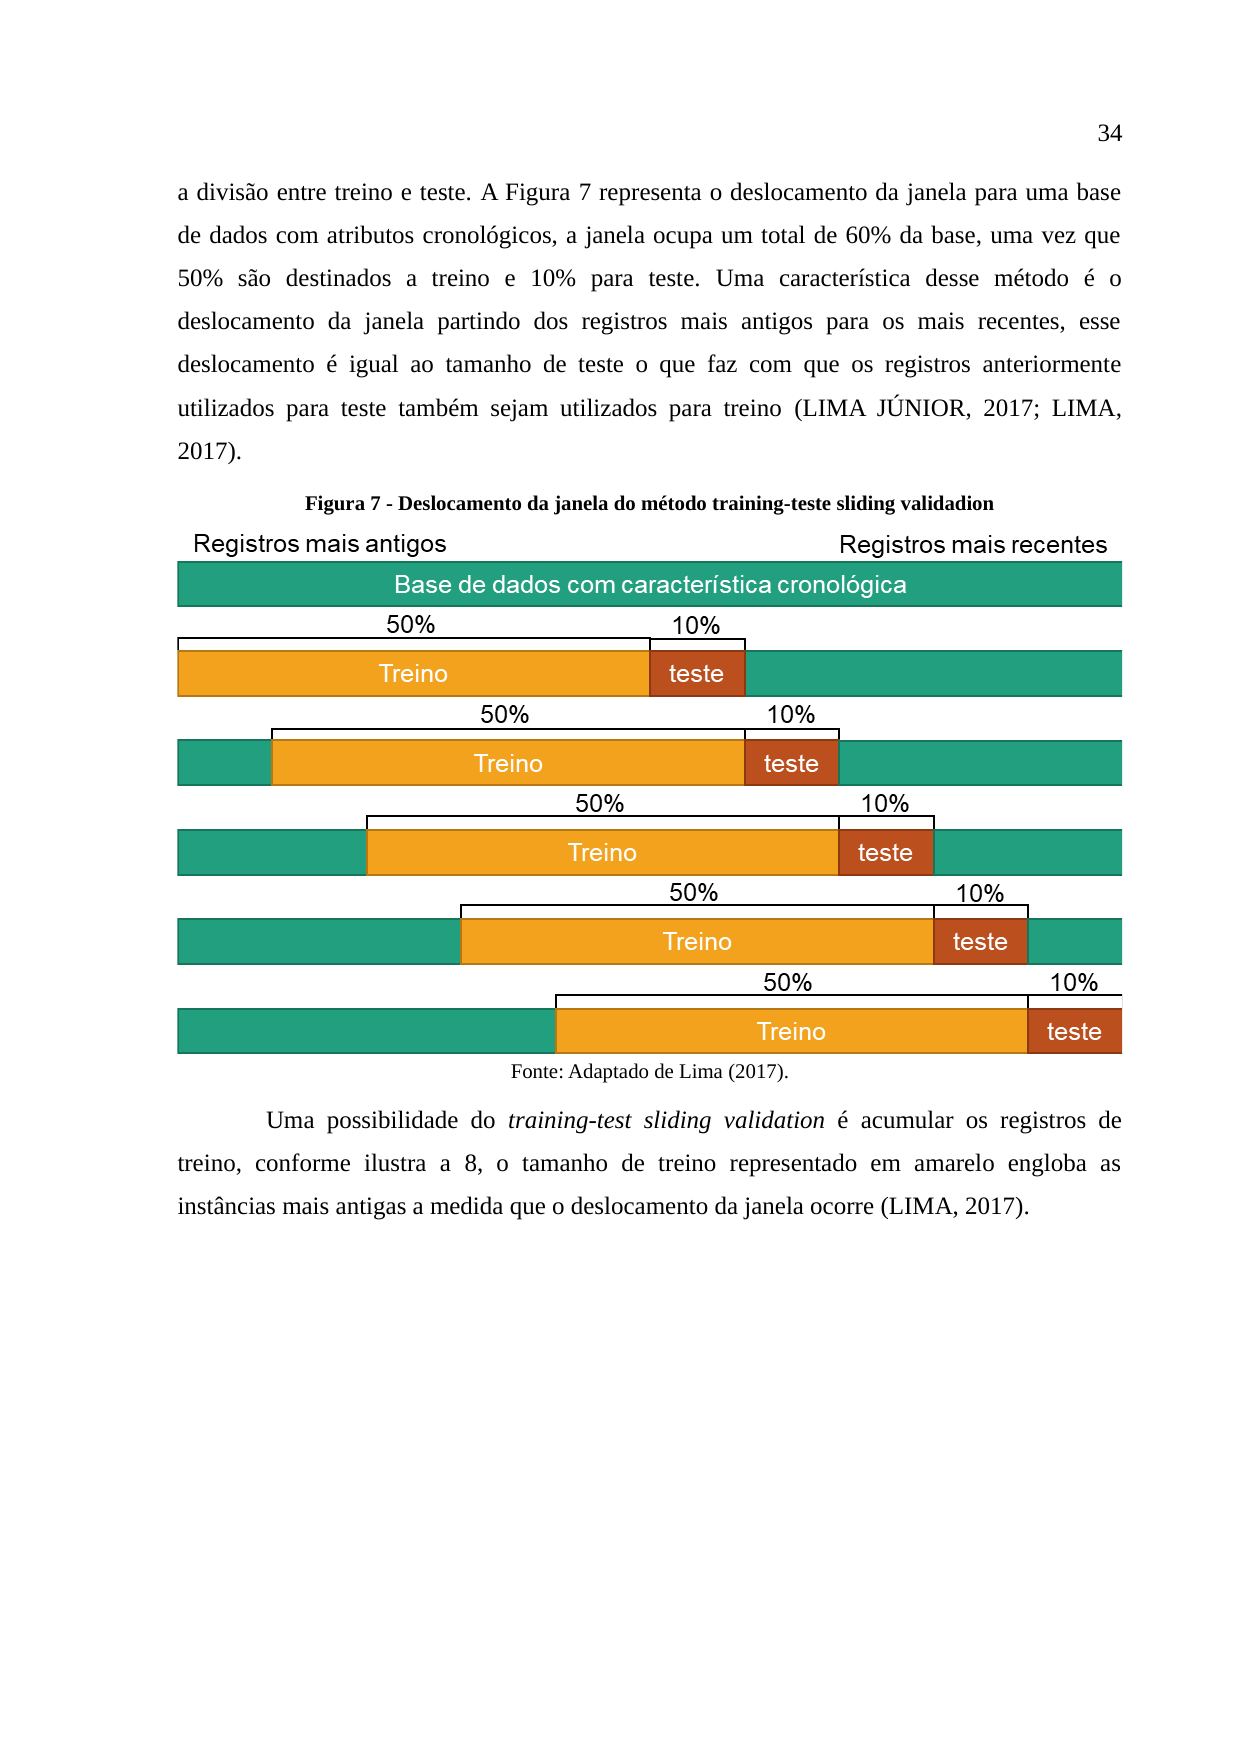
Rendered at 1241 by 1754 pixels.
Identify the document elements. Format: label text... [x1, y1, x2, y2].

text [177, 1083, 1122, 1090]
text Em situações em que a ordem dos dados é importante, os métodos de amostragem descritos podem não ser adequado, como no caso de dados ordenados cronologicamente em que registros do futuro podem ser utilizados para prever dados do passado. Para esse contexto, Lima Júnior (2017) propõe o método training-test sliding validation que mantêm os dados ordenados cronologicamente, particionando a base em várias “janelas”, para que então ocorra a divisão entre treino e teste. A Figura Figura 7 representa o deslocamento da janela para uma base de dados com atributos cronológicos, a janela ocupa um total de 60% da base, uma vez que 50% são destinados a treino e 10% para teste. Uma característica desse método é o deslocamento da janela partindo dos registros mais antigos para os mais recentes, esse deslocamento é igual ao tamanho de teste o que faz com que os registros anteriormente utilizados para teste também sejam utilizados para treino (LIMA JÚNIOR, 2017; LIMA, 2017). [177, 177, 1122, 464]
text Uma possibilidade do training-test sliding validation é acumular os registros de treino, conforme ilustra a Figura 8, o tamanho de treino representado em amarelo engloba as instâncias mais antigas a medida que o deslocamento da janela ocorre (LIMA, 2017). [177, 1090, 1122, 1220]
text Figura 7 - Deslocamento da janela do método training-teste sliding validadion [177, 491, 1122, 515]
picture [177, 519, 1123, 1060]
text Fonte: Adaptado de Lima (2017). [177, 1060, 1122, 1083]
